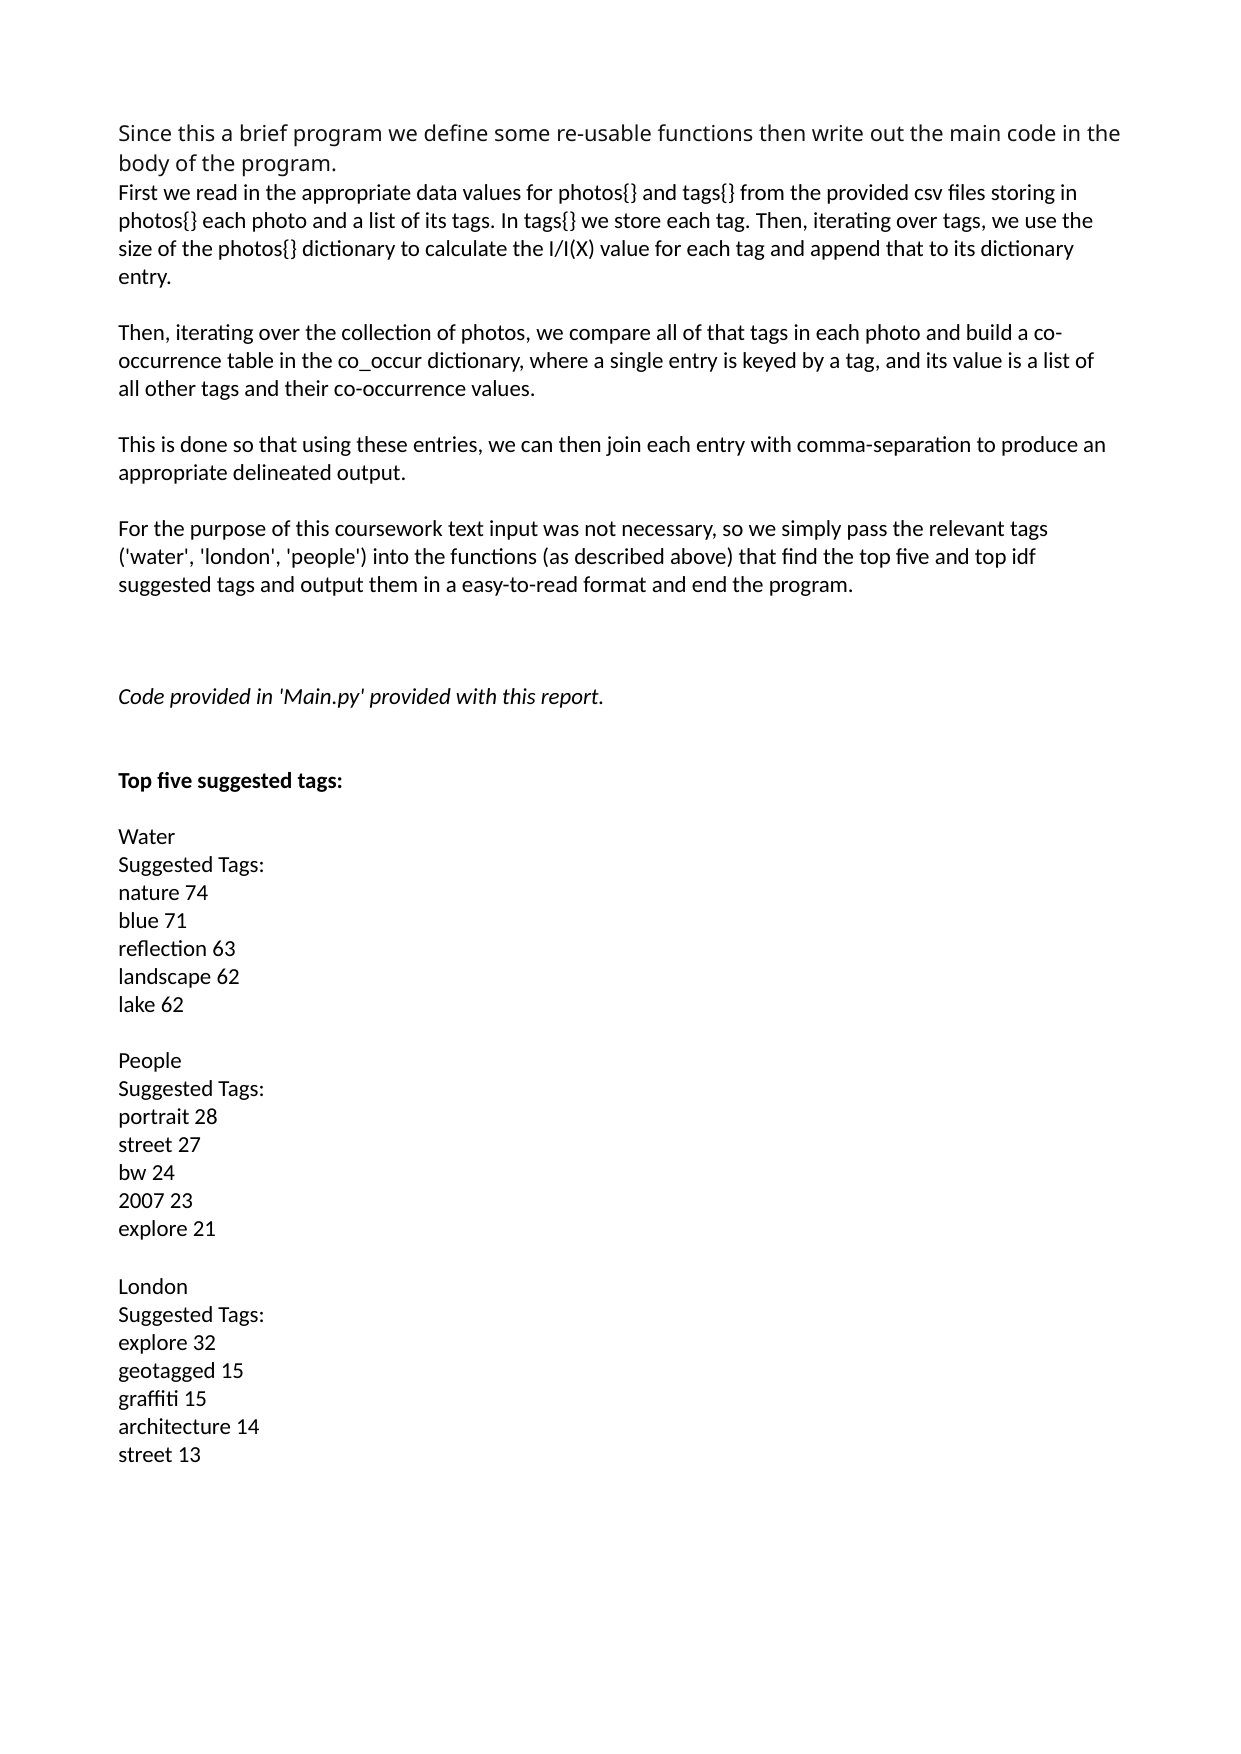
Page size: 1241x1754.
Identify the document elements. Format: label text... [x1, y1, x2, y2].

text portrait 28 [118, 1102, 1122, 1130]
text nature 74 [118, 878, 1122, 906]
text Top five suggested tags: [118, 766, 1122, 794]
text London [118, 1272, 1122, 1300]
text First we read in the appropriate data values for photos{} and tags{} from the provided csv files storing in photos{} each photo and a list of its tags. In tags{} we store each tag. Then, iterating over tags, we use the size of the photos{} dictionary to calculate the I/I(X) value for each tag and append that to its dictionary entry. [118, 178, 1122, 290]
text street 13 [118, 1440, 1122, 1468]
text bw 24 [118, 1158, 1122, 1186]
text graffiti 15 [118, 1384, 1122, 1412]
text lake 62 [118, 990, 1122, 1018]
text explore 32 [118, 1328, 1122, 1356]
text blue 71 [118, 906, 1122, 934]
text architecture 14 [118, 1412, 1122, 1440]
text People [118, 1046, 1122, 1074]
text Suggested Tags: [118, 1300, 1122, 1328]
text geotagged 15 [118, 1356, 1122, 1384]
text explore 21 [118, 1214, 1122, 1242]
text Since this a brief program we define some re-usable functions then write out the main code in the body of the program. [118, 118, 1122, 178]
text Water [118, 822, 1122, 850]
text street 27 [118, 1130, 1122, 1158]
text Suggested Tags: [118, 850, 1122, 878]
text landscape 62 [118, 962, 1122, 990]
text This is done so that using these entries, we can then join each entry with comma-separation to produce an appropriate delineated output. [118, 430, 1122, 486]
text Suggested Tags: [118, 1074, 1122, 1102]
text Then, iterating over the collection of photos, we compare all of that tags in each photo and build a co-occurrence table in the co_occur dictionary, where a single entry is keyed by a tag, and its value is a list of all other tags and their co-occurrence values. [118, 318, 1122, 402]
text reflection 63 [118, 934, 1122, 962]
text Code provided in 'Main.py' provided with this report. [118, 682, 1122, 710]
text For the purpose of this coursework text input was not necessary, so we simply pass the relevant tags ('water', 'london', 'people') into the functions (as described above) that find the top five and top idf suggested tags and output them in a easy-to-read format and end the program. [118, 514, 1122, 598]
text 2007 23 [118, 1186, 1122, 1214]
